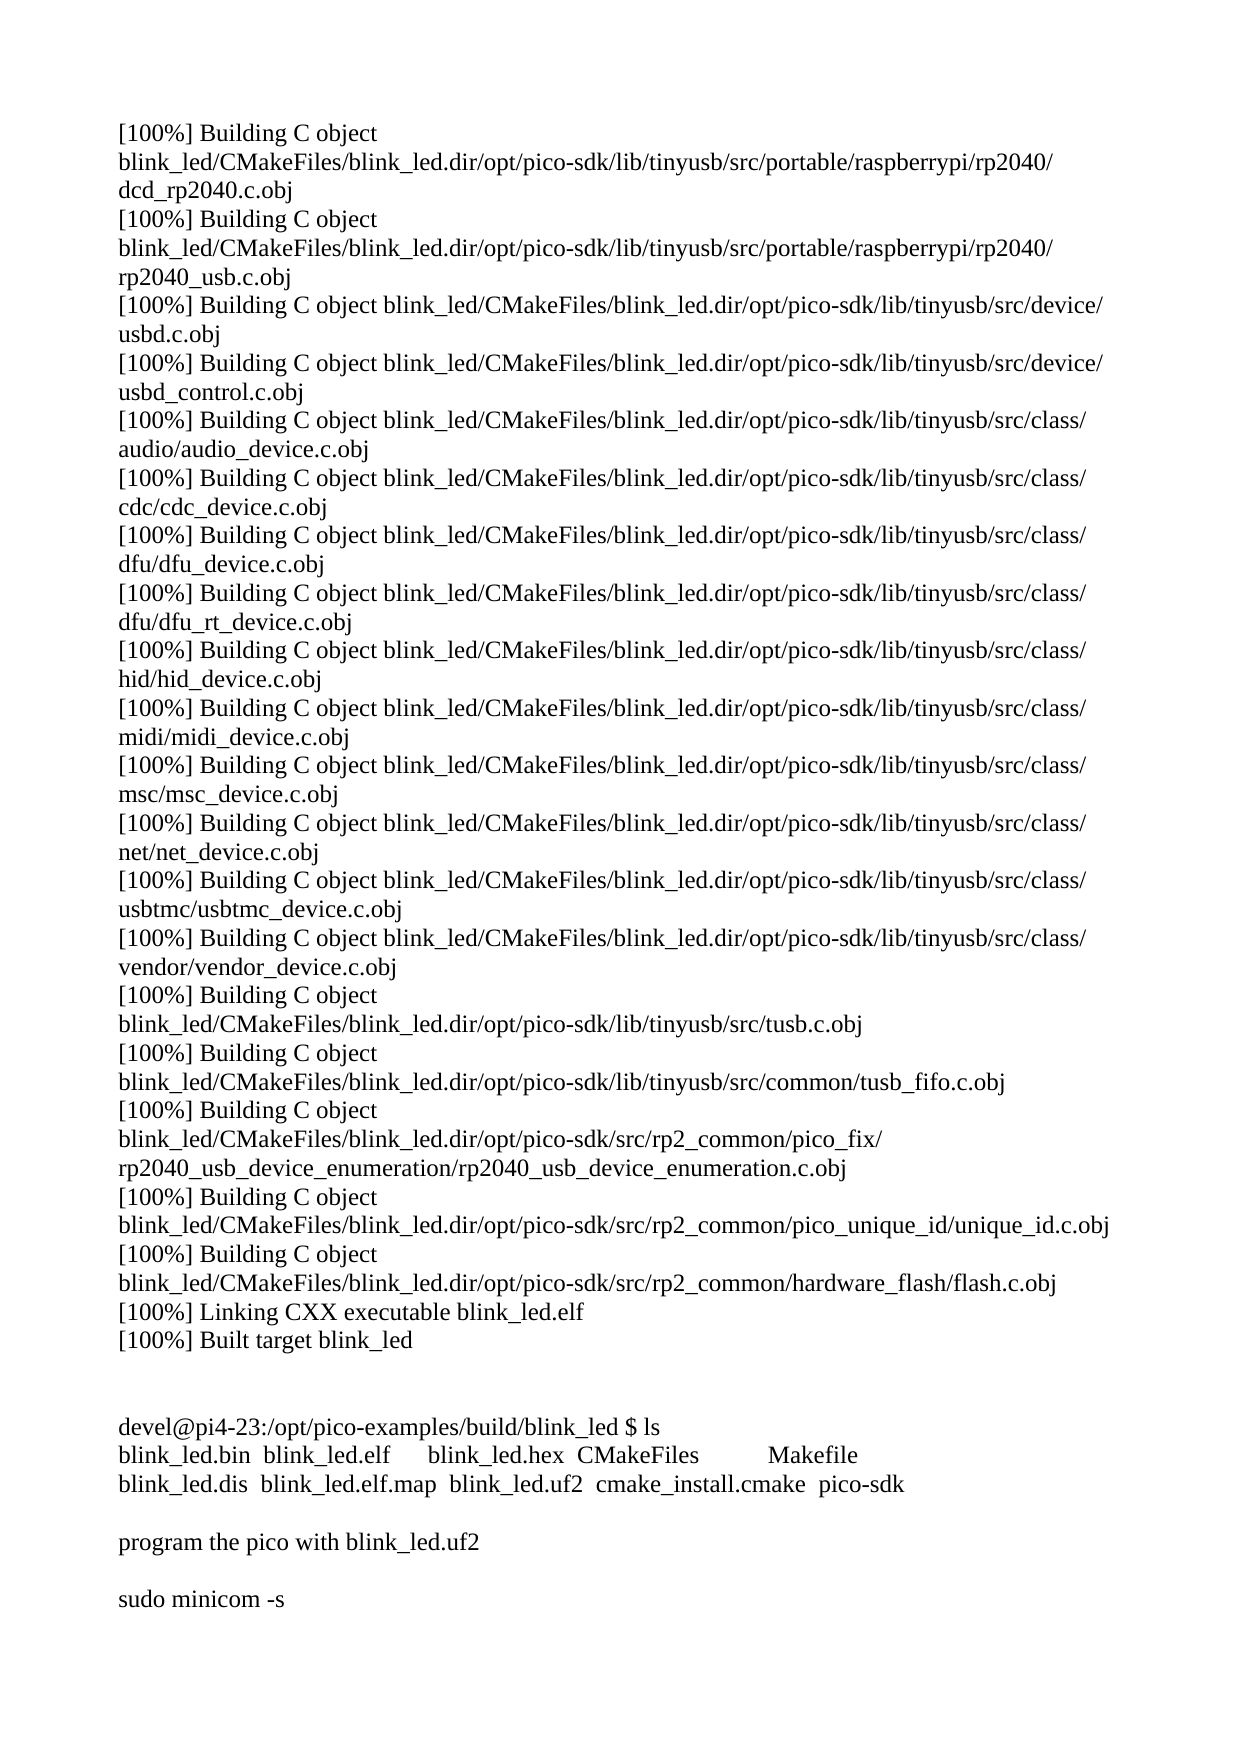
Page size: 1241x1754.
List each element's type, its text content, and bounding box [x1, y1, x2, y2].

text [100%] Building C object blink_led/CMakeFiles/blink_led.dir/opt/pico-sdk/lib/tinyusb/src/tusb.c.obj [118, 981, 1122, 1038]
text [100%] Building C object blink_led/CMakeFiles/blink_led.dir/opt/pico-sdk/src/rp2_common/pico_unique_id/unique_id.c.obj [118, 1182, 1122, 1239]
text [100%] Building C object blink_led/CMakeFiles/blink_led.dir/opt/pico-sdk/lib/tinyusb/src/class/dfu/dfu_device.c.obj [118, 521, 1122, 578]
text [100%] Building C object blink_led/CMakeFiles/blink_led.dir/opt/pico-sdk/lib/tinyusb/src/class/vendor/vendor_device.c.obj [118, 923, 1122, 981]
text [100%] Building C object blink_led/CMakeFiles/blink_led.dir/opt/pico-sdk/lib/tinyusb/src/class/usbtmc/usbtmc_device.c.obj [118, 866, 1122, 923]
text [100%] Building C object blink_led/CMakeFiles/blink_led.dir/opt/pico-sdk/lib/tinyusb/src/common/tusb_fifo.c.obj [118, 1038, 1122, 1096]
text program the pico with blink_led.uf2 [118, 1527, 1122, 1556]
text [100%] Building C object blink_led/CMakeFiles/blink_led.dir/opt/pico-sdk/lib/tinyusb/src/portable/raspberrypi/rp2040/rp2040_usb.c.obj [118, 204, 1122, 291]
text devel@pi4-23:/opt/pico-examples/build/blink_led $ ls [118, 1412, 1122, 1441]
text [100%] Building C object blink_led/CMakeFiles/blink_led.dir/opt/pico-sdk/lib/tinyusb/src/class/net/net_device.c.obj [118, 808, 1122, 866]
text [100%] Building C object blink_led/CMakeFiles/blink_led.dir/opt/pico-sdk/lib/tinyusb/src/class/midi/midi_device.c.obj [118, 693, 1122, 751]
text [100%] Building C object blink_led/CMakeFiles/blink_led.dir/opt/pico-sdk/lib/tinyusb/src/class/cdc/cdc_device.c.obj [118, 463, 1122, 521]
text [100%] Building C object blink_led/CMakeFiles/blink_led.dir/opt/pico-sdk/lib/tinyusb/src/device/usbd_control.c.obj [118, 348, 1122, 406]
text [100%] Building C object blink_led/CMakeFiles/blink_led.dir/opt/pico-sdk/src/rp2_common/pico_fix/rp2040_usb_device_enumeration/rp2040_usb_device_enumeration.c.obj [118, 1096, 1122, 1182]
text [100%] Building C object blink_led/CMakeFiles/blink_led.dir/opt/pico-sdk/lib/tinyusb/src/portable/raspberrypi/rp2040/dcd_rp2040.c.obj [118, 118, 1122, 204]
text blink_led.dis blink_led.elf.map blink_led.uf2 cmake_install.cmake pico-sdk [118, 1469, 1122, 1498]
text [100%] Building C object blink_led/CMakeFiles/blink_led.dir/opt/pico-sdk/lib/tinyusb/src/device/usbd.c.obj [118, 291, 1122, 348]
text blink_led.bin blink_led.elf blink_led.hex CMakeFiles Makefile [118, 1441, 1122, 1469]
text [100%] Building C object blink_led/CMakeFiles/blink_led.dir/opt/pico-sdk/src/rp2_common/hardware_flash/flash.c.obj [118, 1239, 1122, 1297]
text [100%] Linking CXX executable blink_led.elf [118, 1297, 1122, 1326]
text [100%] Building C object blink_led/CMakeFiles/blink_led.dir/opt/pico-sdk/lib/tinyusb/src/class/msc/msc_device.c.obj [118, 751, 1122, 808]
text [100%] Building C object blink_led/CMakeFiles/blink_led.dir/opt/pico-sdk/lib/tinyusb/src/class/dfu/dfu_rt_device.c.obj [118, 578, 1122, 636]
text [100%] Built target blink_led [118, 1326, 1122, 1354]
text [100%] Building C object blink_led/CMakeFiles/blink_led.dir/opt/pico-sdk/lib/tinyusb/src/class/audio/audio_device.c.obj [118, 406, 1122, 463]
text sudo minicom -s [118, 1584, 1122, 1613]
text [100%] Building C object blink_led/CMakeFiles/blink_led.dir/opt/pico-sdk/lib/tinyusb/src/class/hid/hid_device.c.obj [118, 636, 1122, 693]
